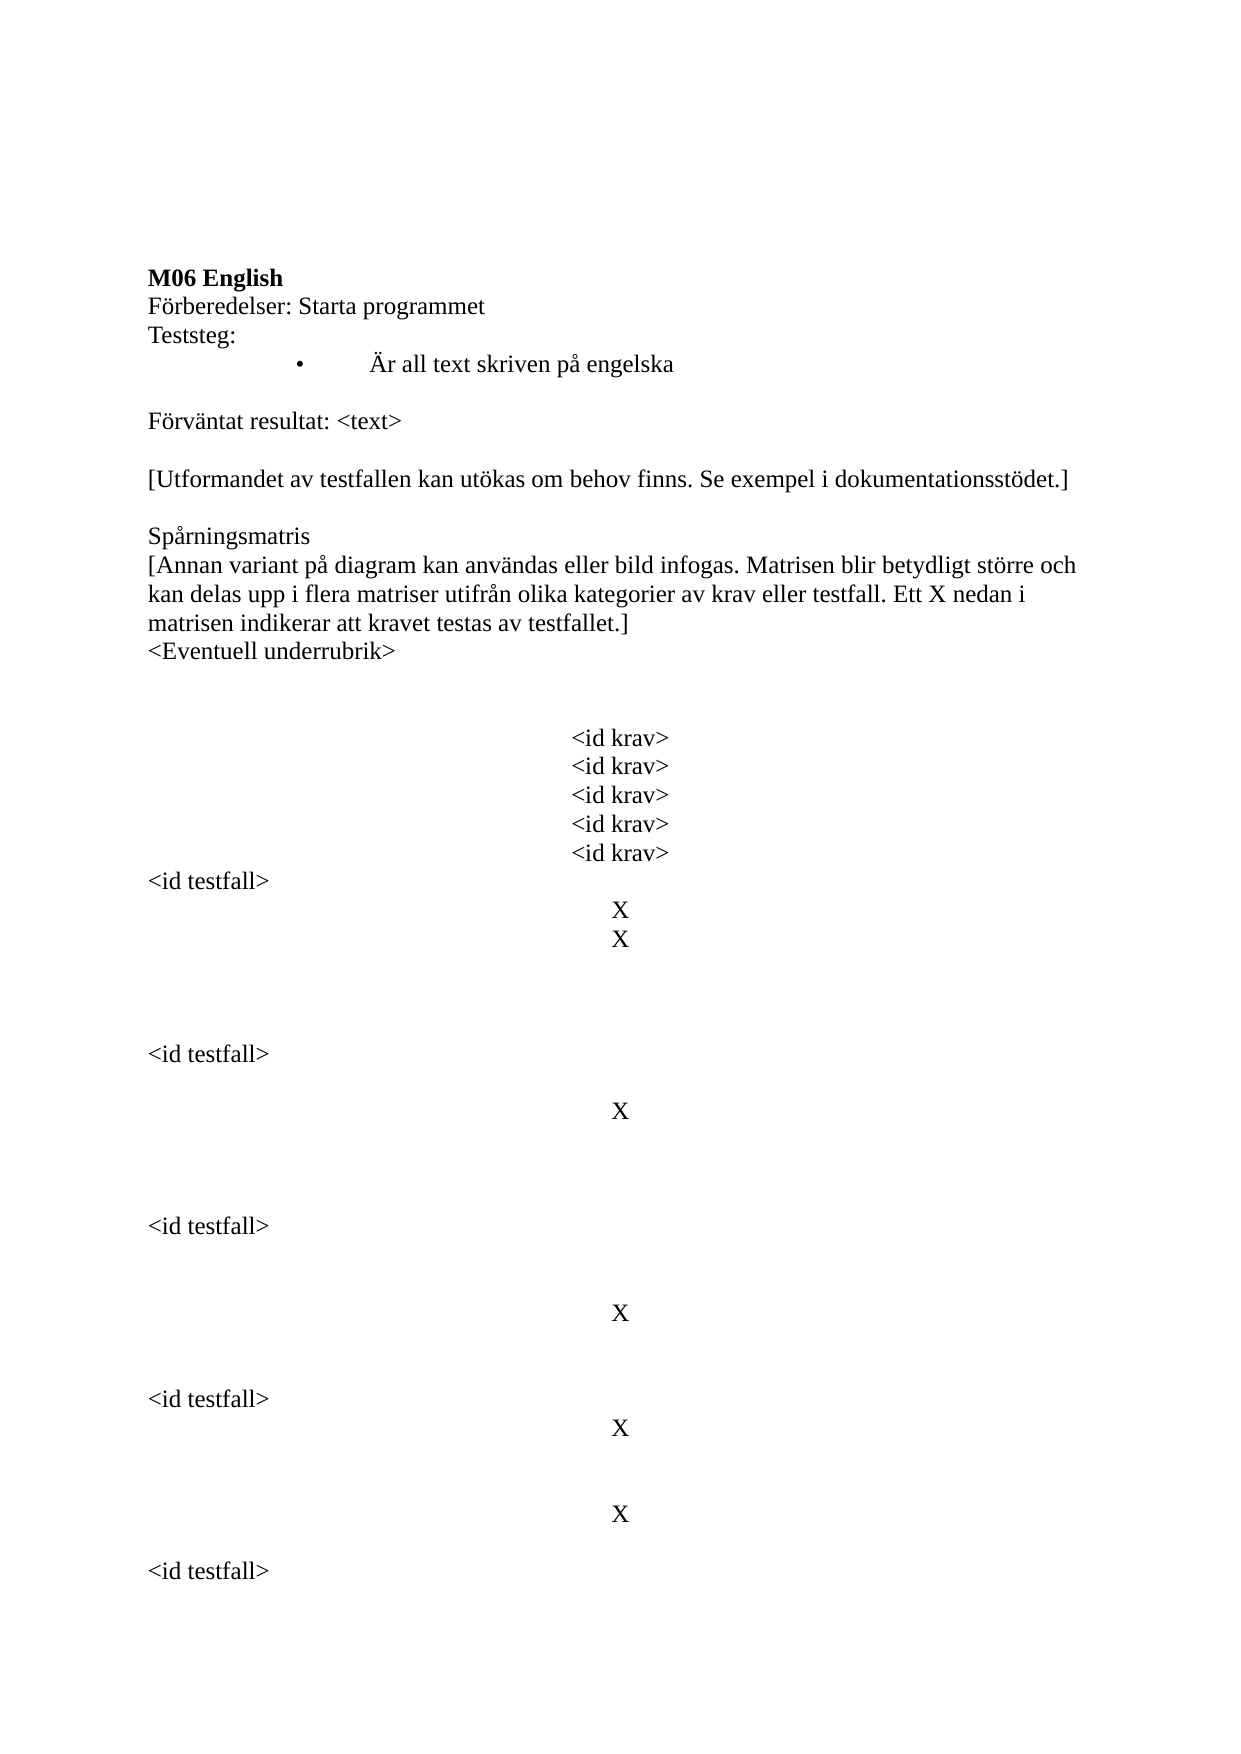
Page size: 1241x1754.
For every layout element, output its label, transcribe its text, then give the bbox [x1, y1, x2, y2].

text X [148, 1096, 1093, 1125]
text X [148, 924, 1093, 953]
text <id krav> [148, 751, 1093, 780]
text Förberedelser: Starta programmet [148, 291, 1093, 320]
text <id krav> [148, 780, 1093, 809]
text Förväntat resultat: <text> [148, 406, 1093, 435]
text <id krav> [148, 809, 1093, 838]
text [Annan variant på diagram kan användas eller bild infogas. Matrisen blir betydligt större och kan delas upp i flera matriser utifrån olika kategorier av krav eller testfall. Ett X nedan i matrisen indikerar att kravet testas av testfallet.] [148, 550, 1093, 636]
text <id testfall> [148, 1211, 1093, 1240]
text <id testfall> [148, 1384, 1093, 1413]
text <id krav> [148, 723, 1093, 751]
text X [148, 1413, 1093, 1441]
text • Är all text skriven på engelska [223, 349, 1093, 378]
text <id testfall> [148, 1556, 1093, 1585]
text <id testfall> [148, 866, 1093, 895]
text [Utformandet av testfallen kan utökas om behov finns. Se exempel i dokumentationsstödet.] [148, 464, 1093, 493]
text <id testfall> [148, 1039, 1093, 1068]
text X [148, 1298, 1093, 1326]
text Teststeg: [148, 320, 1093, 349]
text X [148, 895, 1093, 924]
text M06 English [148, 263, 1093, 291]
text Spårningsmatris [148, 521, 1093, 550]
text <id krav> [148, 838, 1093, 866]
text X [148, 1499, 1093, 1528]
text <Eventuell underrubrik> [148, 636, 1093, 665]
